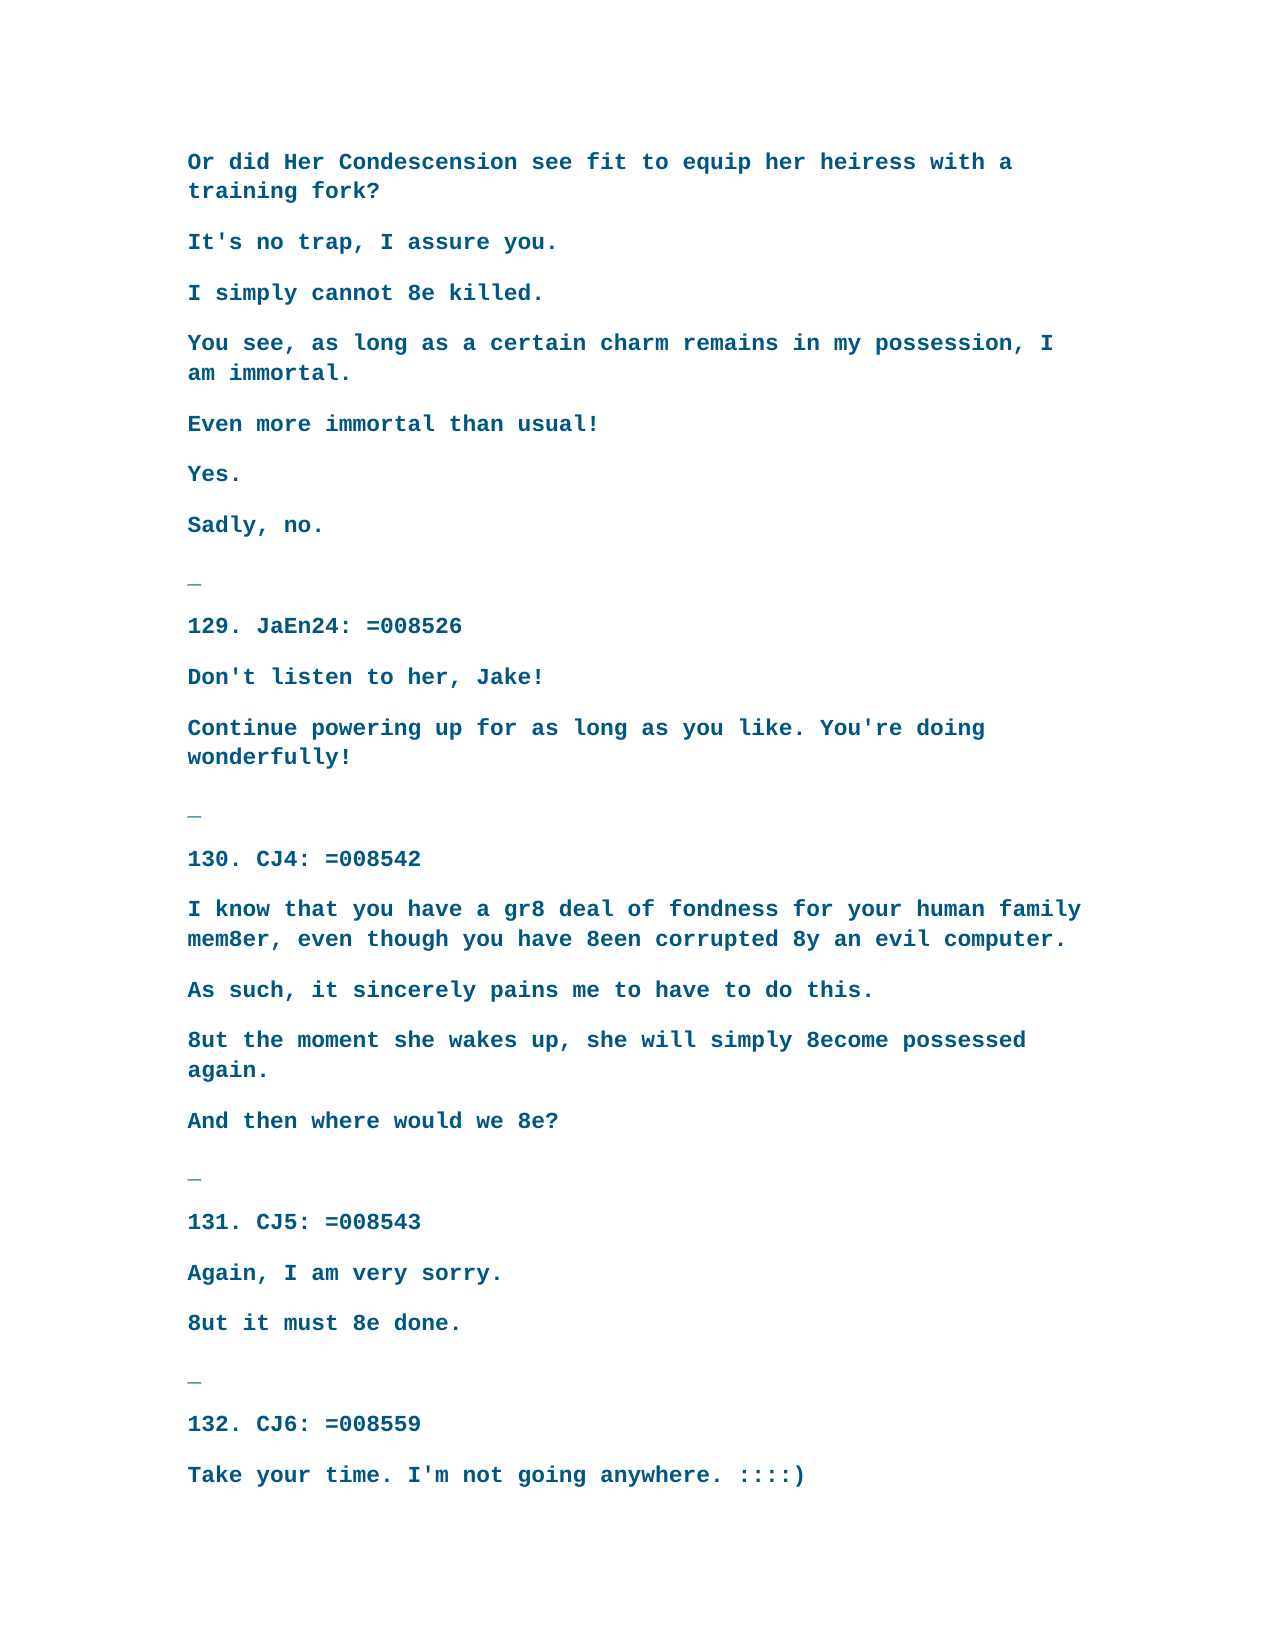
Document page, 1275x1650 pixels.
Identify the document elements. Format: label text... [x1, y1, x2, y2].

text Again, I am very sorry. [187, 1261, 1087, 1287]
text 8ut the moment she wakes up, she will simply 8ecome possessed again. [187, 1028, 1087, 1084]
text 131. CJ5: =008543 [187, 1210, 1087, 1236]
text Even more immortal than usual! [187, 412, 1087, 438]
text I know that you have a gr8 deal of fondness for your human family mem8er, even though you have 8een corrupted 8y an evil computer. [187, 897, 1087, 953]
text 129. JaEn24: =008526 [187, 614, 1087, 641]
text Take your time. I'm not going anywhere. ::::) [187, 1463, 1087, 1489]
text It's no trap, I assure you. [187, 230, 1087, 256]
text _ [187, 564, 1087, 590]
text As such, it sincerely pains me to have to do this. [187, 978, 1087, 1004]
text 130. CJ4: =008542 [187, 847, 1087, 873]
text 132. CJ6: =008559 [187, 1413, 1087, 1439]
text Sadly, no. [187, 513, 1087, 539]
text You see, as long as a certain charm remains in my possession, I am immortal. [187, 332, 1087, 387]
text Don't listen to her, Jake! [187, 665, 1087, 691]
text Or did Her Condescension see fit to equip her heiress with a training fork? [187, 150, 1087, 206]
text Yes. [187, 463, 1087, 489]
text _ [187, 1159, 1087, 1186]
text _ [187, 1362, 1087, 1388]
text _ [187, 796, 1087, 822]
text I simply cannot 8e killed. [187, 281, 1087, 307]
text 8ut it must 8e done. [187, 1311, 1087, 1337]
text And then where would we 8e? [187, 1109, 1087, 1135]
text Continue powering up for as long as you like. You're doing wonderfully! [187, 716, 1087, 772]
